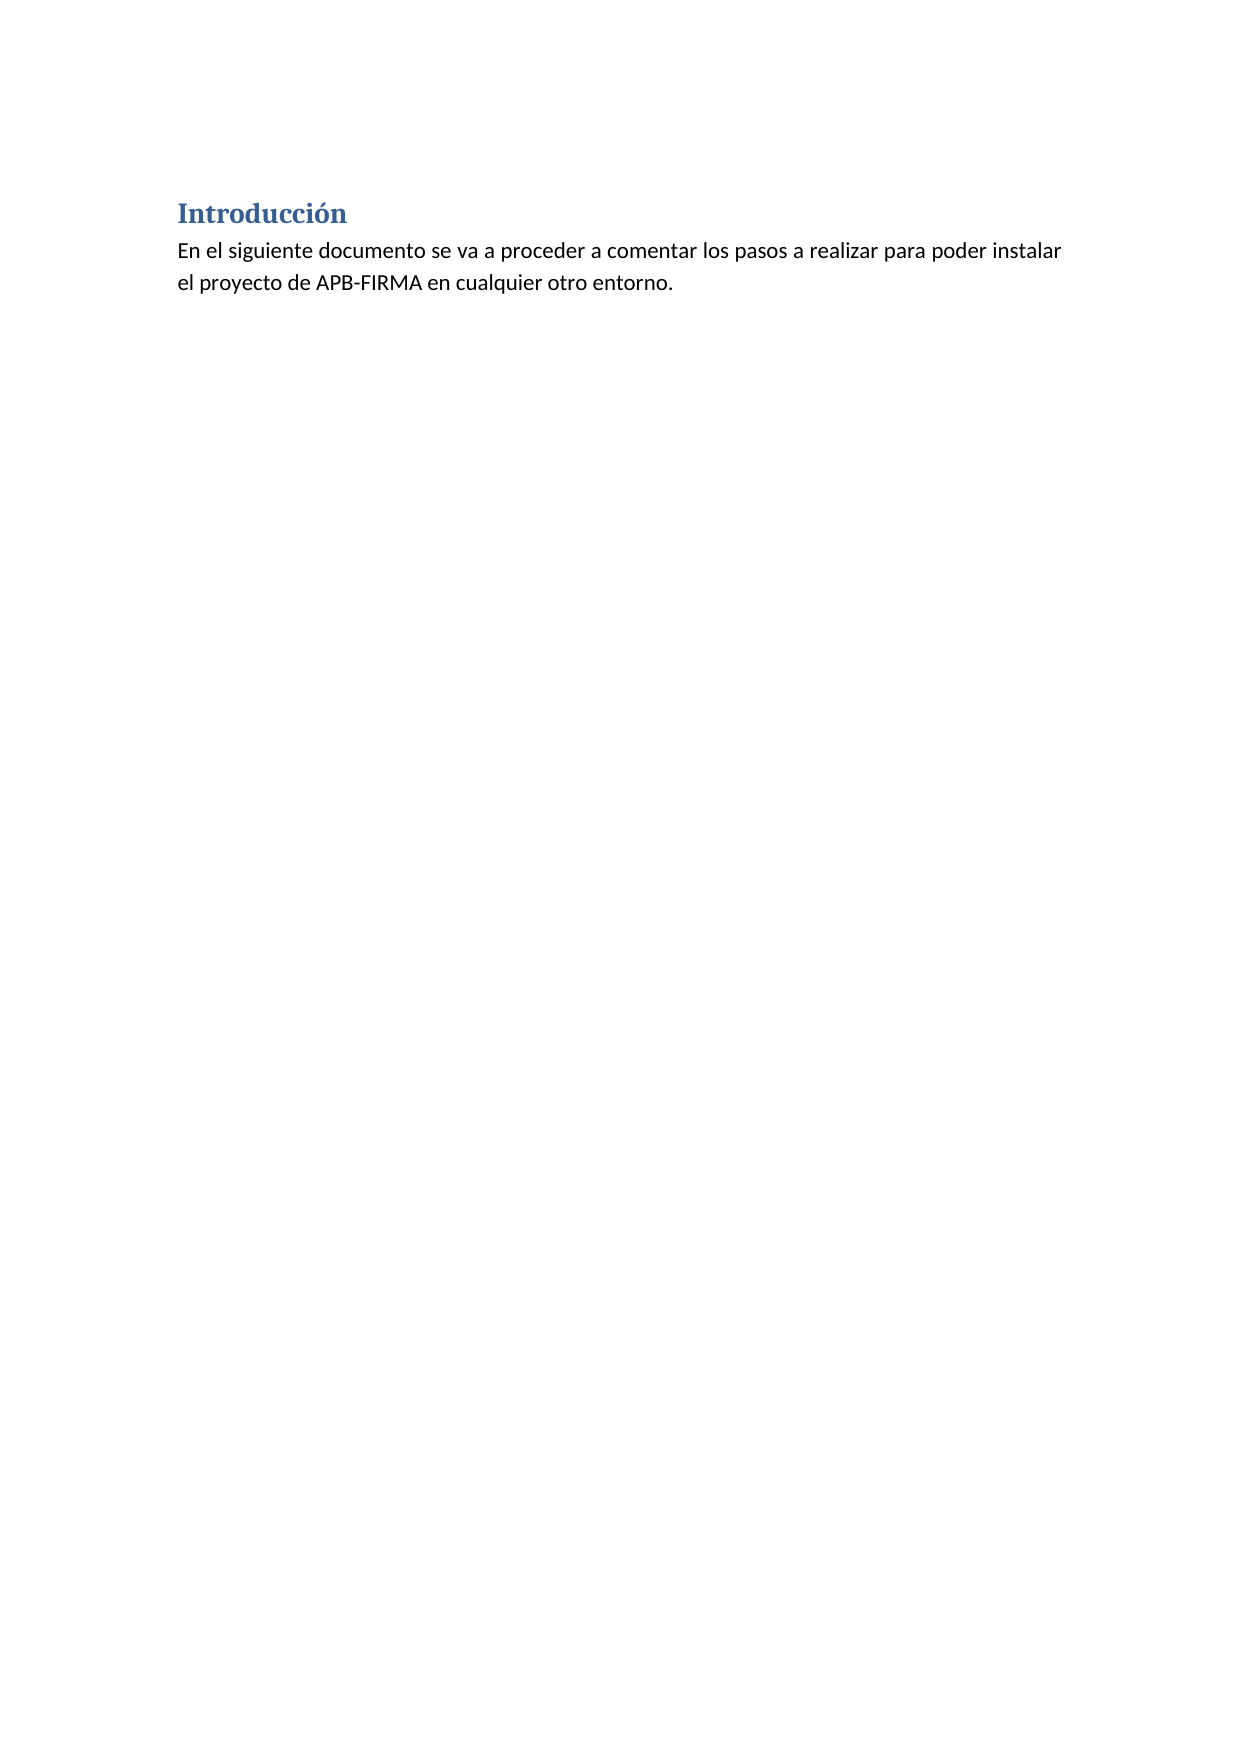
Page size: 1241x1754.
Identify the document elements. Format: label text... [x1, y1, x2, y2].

text En el siguiente documento se va a proceder a comentar los pasos a realizar para poder instalar el proyecto de APB-FIRMA en cualquier otro entorno. [177, 236, 1063, 296]
subtitle Introducción [177, 198, 1063, 231]
